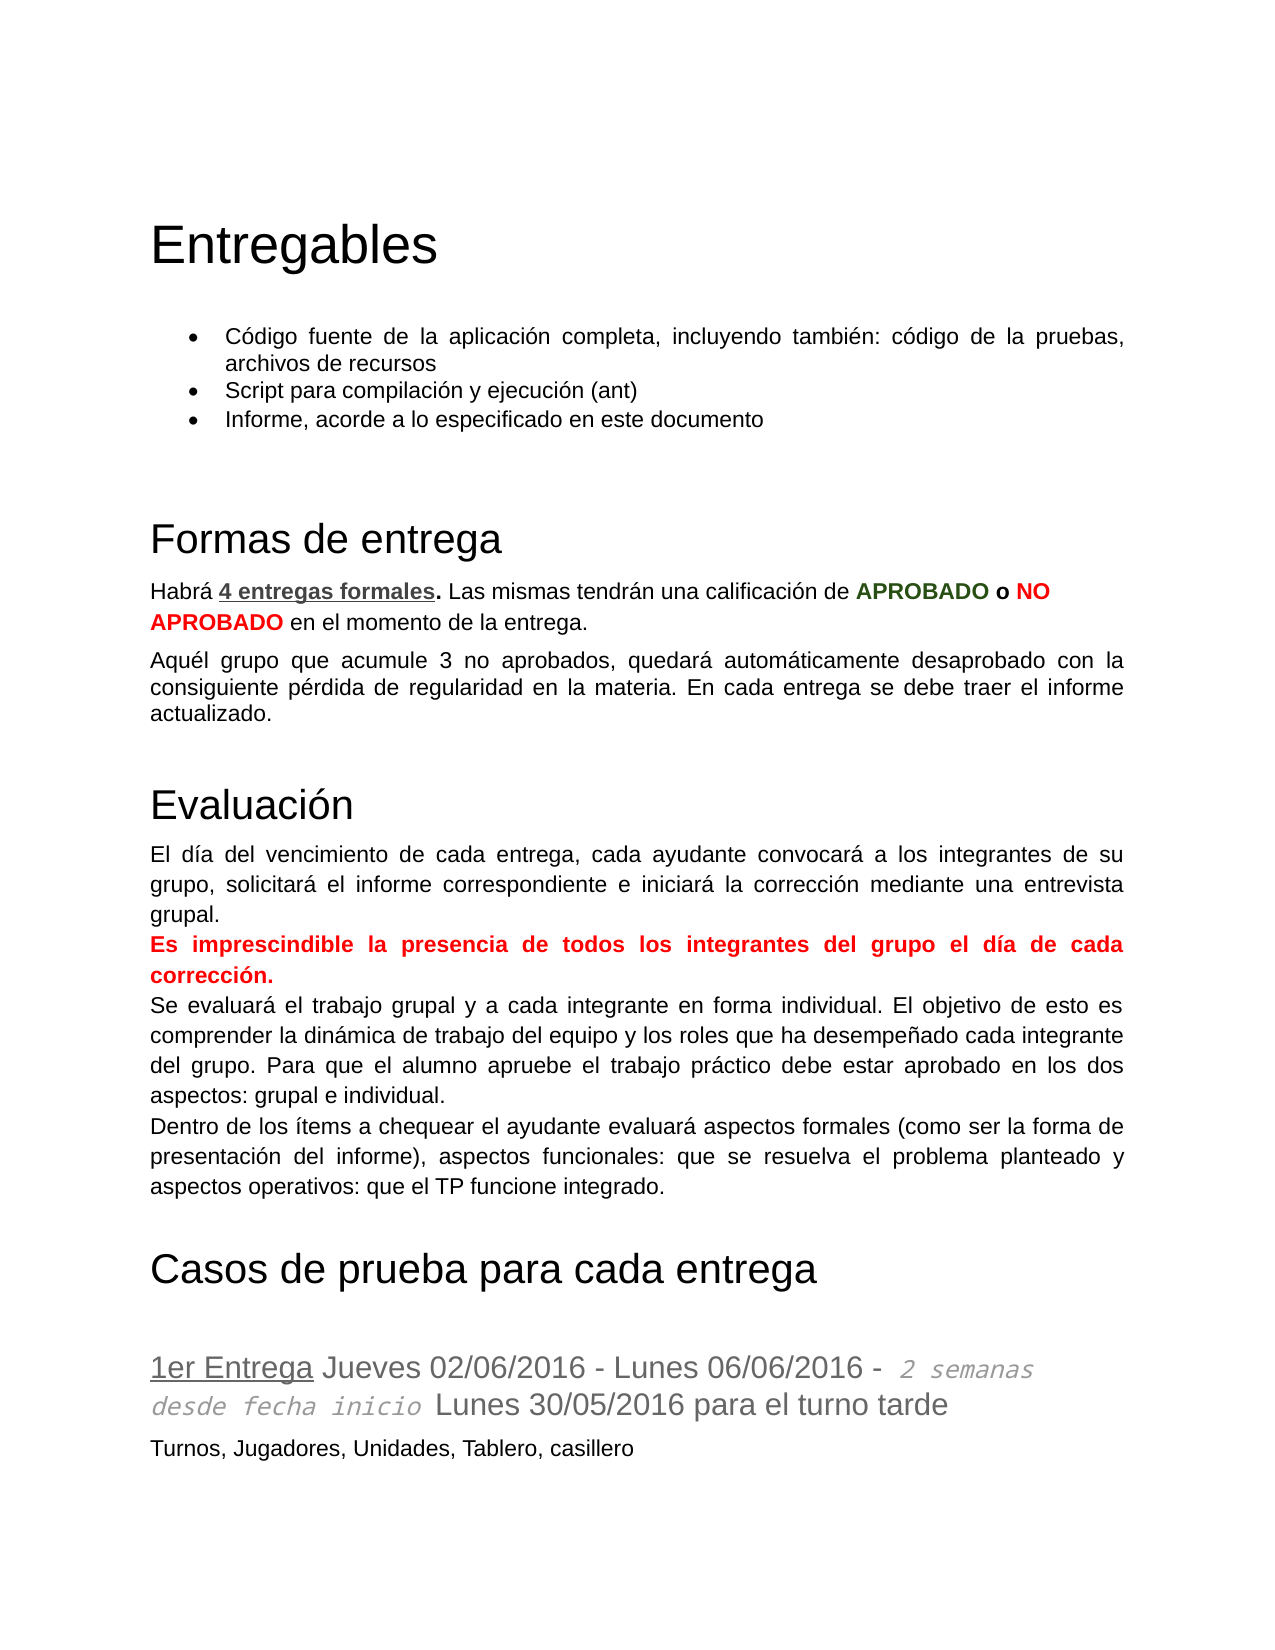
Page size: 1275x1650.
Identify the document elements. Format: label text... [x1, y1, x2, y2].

list Script para compilación y ejecución (ant) [187, 377, 1125, 405]
text El día del vencimiento de cada entrega, cada ayudante convocará a los integrantes de su grupo, solicitará el informe correspondiente e iniciará la corrección mediante una entrevista grupal. [150, 841, 1125, 927]
text Evaluación [150, 780, 1125, 828]
text Casos de prueba para cada entrega [150, 1245, 1125, 1293]
text Habrá 4 entregas formales. Las mismas tendrán una calificación de APROBADO o NO APROBADO en el momento de la entrega. [150, 578, 1125, 635]
text Entregables [150, 212, 1125, 274]
text Es imprescindible la presencia de todos los integrantes del grupo el día de cada corrección. [150, 931, 1125, 988]
text Aquél grupo que acumule 3 no aprobados, quedará automáticamente desaprobado con la consiguiente pérdida de regularidad en la materia. En cada entrega se debe traer el informe actualizado. [150, 647, 1125, 726]
text Dentro de los ítems a chequear el ayudante evaluará aspectos formales (como ser la forma de presentación del informe), aspectos funcionales: que se resuelva el problema planteado y aspectos operativos: que el TP funcione integrado. [150, 1113, 1125, 1199]
text Se evaluará el trabajo grupal y a cada integrante en forma individual. El objetivo de esto es comprender la dinámica de trabajo del equipo y los roles que ha desempeñado cada integrante del grupo. Para que el alumno apruebe el trabajo práctico debe estar aprobado en los dos aspectos: grupal e individual. [150, 992, 1125, 1109]
text 1er Entrega Jueves 02/06/2016 - Lunes 06/06/2016 - 2 semanas desde fecha inicio Lunes 30/05/2016 para el turno tarde [150, 1349, 1125, 1422]
text Turnos, Jugadores, Unidades, Tablero, casillero [150, 1435, 1125, 1461]
list Informe, acorde a lo especificado en este documento [187, 405, 1125, 433]
text Formas de entrega [150, 515, 1125, 563]
list Código fuente de la aplicación completa, incluyendo también: código de la pruebas, archivos de recursos [187, 322, 1125, 377]
